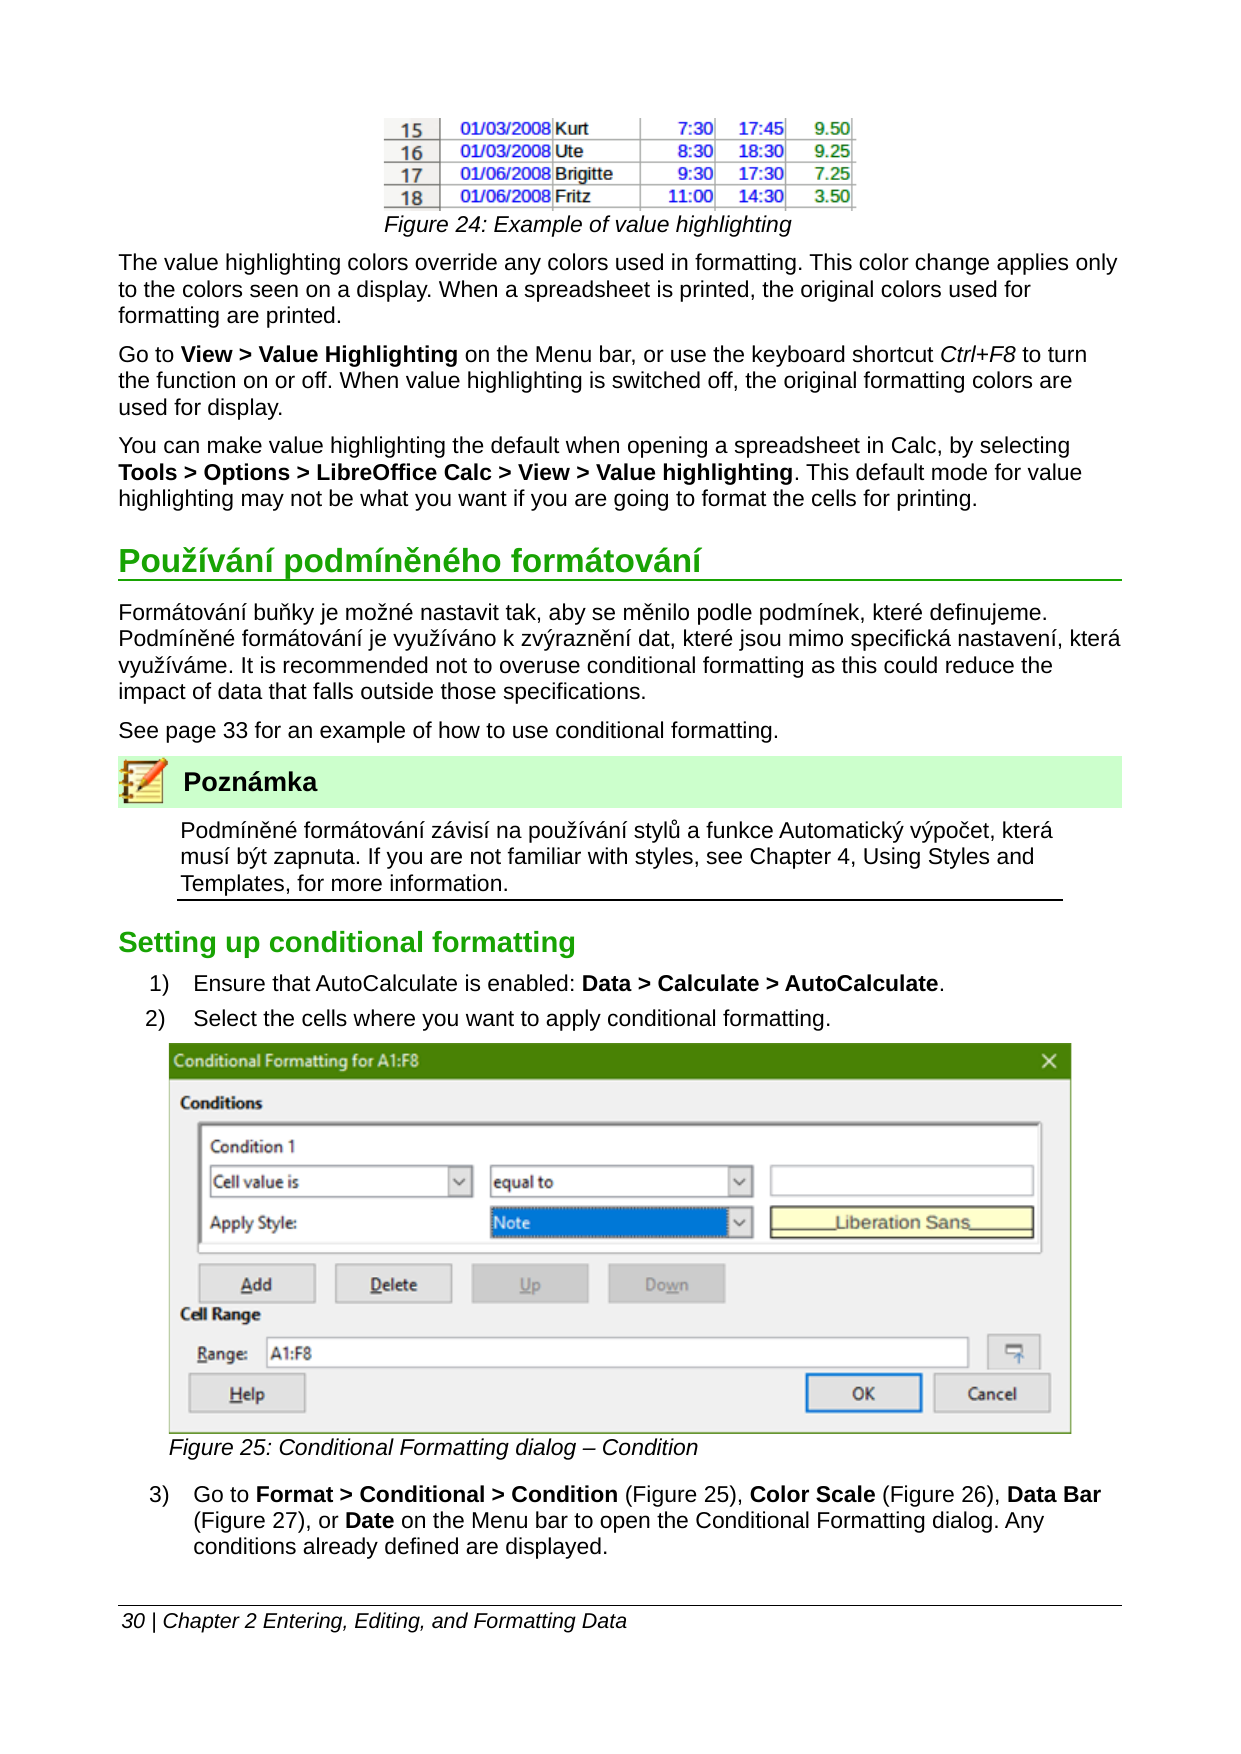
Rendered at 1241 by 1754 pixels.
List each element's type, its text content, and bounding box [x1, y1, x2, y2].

picture [383, 118, 857, 211]
text The value highlighting colors override any colors used in formatting. This color change applies only to the colors seen on a display. When a spreadsheet is printed, the original colors used for formatting are printed. [118, 249, 1122, 328]
text Formátování buňky je možné nastavit tak, aby se měnilo podle podmínek, které definujeme. Podmíněné formátování je využíváno k zvýraznění dat, které jsou mimo specifická nastavení, která využíváme. It is recommended not to overuse conditional formatting as this could reduce the impact of data that falls outside those specifications. [118, 599, 1122, 704]
list Select the cells where you want to apply conditional formatting. [165, 1005, 1122, 1032]
picture [168, 1043, 1072, 1434]
list Ensure that AutoCalculate is enabled: Data > Calculate > AutoCalculate. [169, 970, 1122, 996]
subtitle Používání podmíněného formátování [118, 541, 1122, 579]
subtitle Poznámka [118, 756, 1122, 808]
text Figure 24: Example of value highlighting [384, 211, 856, 237]
picture [119, 756, 170, 807]
text Podmíněné formátování závisí na používání stylů a funkce Automatický výpočet, která musí být zapnuta. If you are not familiar with styles, see Chapter 4, Using Styles and Templates, for more information. [177, 814, 1063, 899]
text You can make value highlighting the default when opening a spreadsheet in Calc, by selecting Tools > Options > LibreOffice Calc > View > Value highlighting. This default mode for value highlighting may not be what you want if you are going to format the cells for printing. [118, 432, 1122, 511]
list Go to Format > Conditional > Condition (Figure 25), Color Scale (Figure 26), Data Bar (Figure 27), or Date on the Menu bar to open the Conditional Formatting dialog. Any conditions already defined are displayed. [169, 1481, 1122, 1559]
text Go to View > Value Highlighting on the Menu bar, or use the keyboard shortcut Ctrl+F8 to turn the function on or off. When value highlighting is switched off, the original formatting colors are used for display. [118, 341, 1122, 420]
subtitle Setting up conditional formatting [118, 925, 1122, 958]
text Figure 25: Conditional Formatting dialog – Condition [169, 1434, 1072, 1460]
text See page 33 for an example of how to use conditional formatting. [118, 717, 1122, 743]
